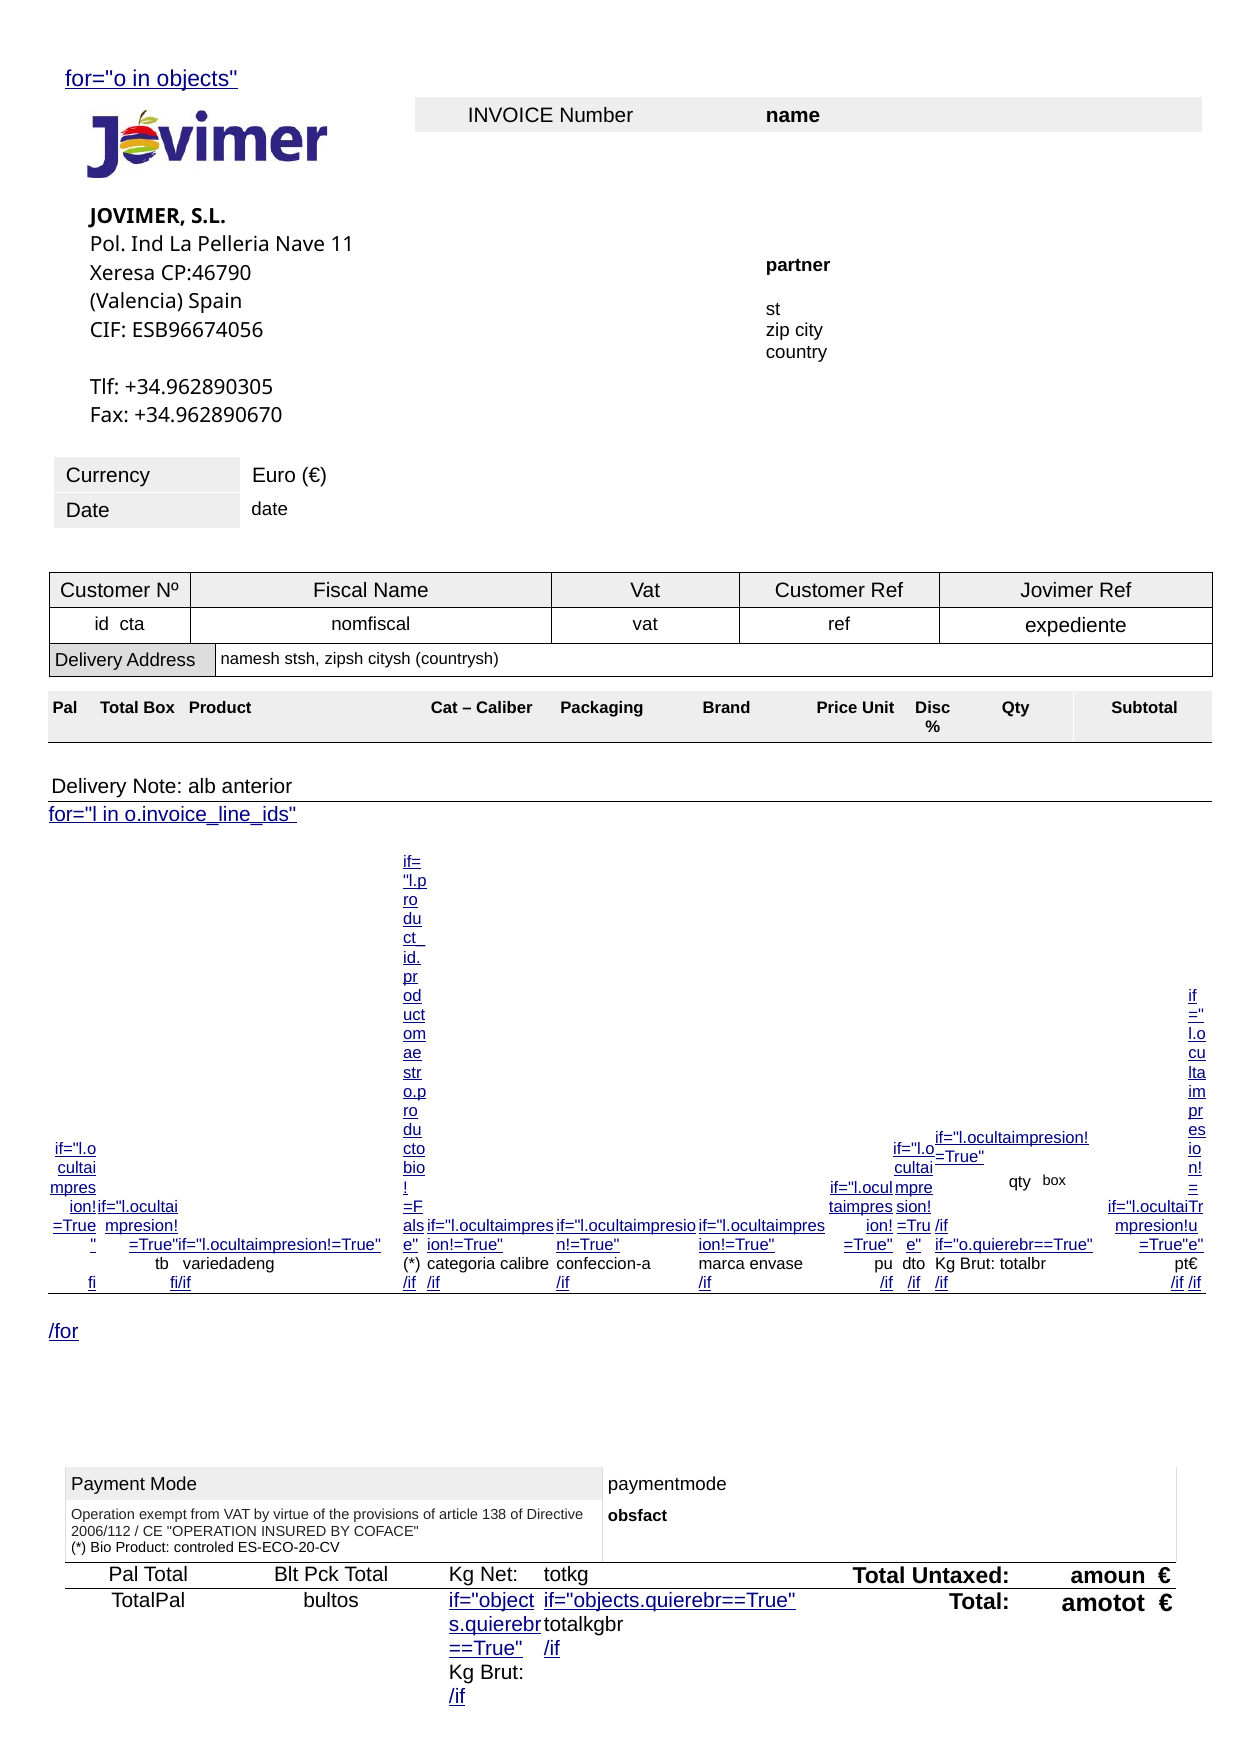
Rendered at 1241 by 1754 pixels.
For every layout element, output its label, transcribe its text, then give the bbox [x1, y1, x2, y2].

table_header [48, 743, 1212, 771]
table_header [48, 686, 1212, 742]
table_header JOVIMER, S.L. Pol. Ind La Pelleria Nave 11 Xeresa CP:46790 (Valencia) Spain CIF: ESB96674056 Tlf: +34.962890305 Fax: +34.962890670 [48, 91, 409, 562]
table_cell [415, 132, 1202, 227]
table_cell Delivery Address [50, 644, 215, 676]
table_header Vat [552, 573, 739, 607]
table_header if="l.o [893, 825, 935, 1156]
table_header Total Box [94, 691, 183, 742]
table_header if="l.ocultaimpresion!=True" marca envase /if [698, 825, 828, 1292]
table_header Customer Ref [740, 573, 939, 607]
table_header Pal [48, 691, 94, 742]
table_header Brand [696, 691, 808, 742]
text for="o in objects" [65, 65, 1175, 91]
table_header box [1036, 1166, 1094, 1197]
table_header qty [935, 1166, 1036, 1197]
table_cell [415, 227, 686, 262]
table_header Customer Nº [50, 573, 190, 607]
table_header Euro (€) [240, 457, 403, 492]
table_cell Delivery Note: alb anterior [48, 771, 1212, 801]
table_header Disc% [903, 691, 962, 742]
table_cell date [240, 493, 403, 528]
table_header ion!=True" € /if [1188, 1138, 1206, 1292]
table_header pres [1188, 1099, 1206, 1137]
table_header if="l.ocultaimpresion!=True" tb fi [96, 825, 178, 1292]
table_header Qty [962, 691, 1073, 742]
table_cell partner st zip city country [686, 227, 1202, 432]
table_header if="l.ocultaimpresion!=True" variedadeng /if [178, 825, 403, 1292]
table_cell ref [740, 608, 939, 643]
table_header roduct_id.productomaestro.productobio!=False" (*) /if [403, 889, 427, 1292]
table_header Price Unit [808, 691, 903, 742]
table_header INVOICE Number [415, 97, 686, 132]
table_header if="l.ocultaimpresion!=True" [935, 825, 1094, 1166]
table_cell Date [54, 493, 240, 528]
table_header Product [183, 691, 425, 742]
table_cell vat [552, 608, 739, 643]
table_cell /for [48, 1319, 1212, 1343]
table_header Subtotal [1074, 691, 1212, 742]
table_cell [48, 825, 1212, 1319]
table_cell expediente [940, 608, 1212, 643]
table_header Jovimer Ref [940, 573, 1212, 607]
table_header if="l.ocultaimpresion!=True" pt /if [1094, 825, 1188, 1292]
table_header Fiscal Name [191, 573, 551, 607]
table_header Currency [54, 457, 240, 492]
table_cell nomfiscal [191, 608, 551, 643]
table_header name [686, 97, 1202, 132]
table_cell namesh stsh, zipsh citysh (countrysh) [216, 644, 1212, 676]
table_header im [1188, 1080, 1206, 1098]
table_header if="l.p [403, 825, 427, 888]
table_cell [415, 262, 686, 432]
table_header cu [1188, 1042, 1206, 1060]
table_header if="l.ocultaimpresion!=True" confeccion-a /if [556, 825, 698, 1292]
table_header Cat – Caliber [425, 691, 554, 742]
table_header /if if="o.quierebr==True" Kg Brut: totalbr /if [935, 1197, 1094, 1292]
table_cell for="l in o.invoice_line_ids" [48, 802, 1212, 825]
table_cell id cta [50, 608, 190, 643]
table_header cultaimpresion!=True" dto /if [893, 1157, 935, 1292]
table_header if="l.ocultaimpres [828, 825, 893, 1213]
table_header if="l.o [1188, 825, 1206, 1041]
table_header if="l.ocultaimpresion!=True" categoria calibre /if [427, 825, 556, 1292]
table_header ion!=True" pu /if [828, 1214, 893, 1292]
table_header lta [1188, 1061, 1206, 1079]
picture [87, 110, 328, 178]
table_header Packaging [554, 691, 696, 742]
table_header [409, 91, 1208, 562]
table_header if="l.ocultaimpresion!=True" fi [48, 825, 96, 1292]
